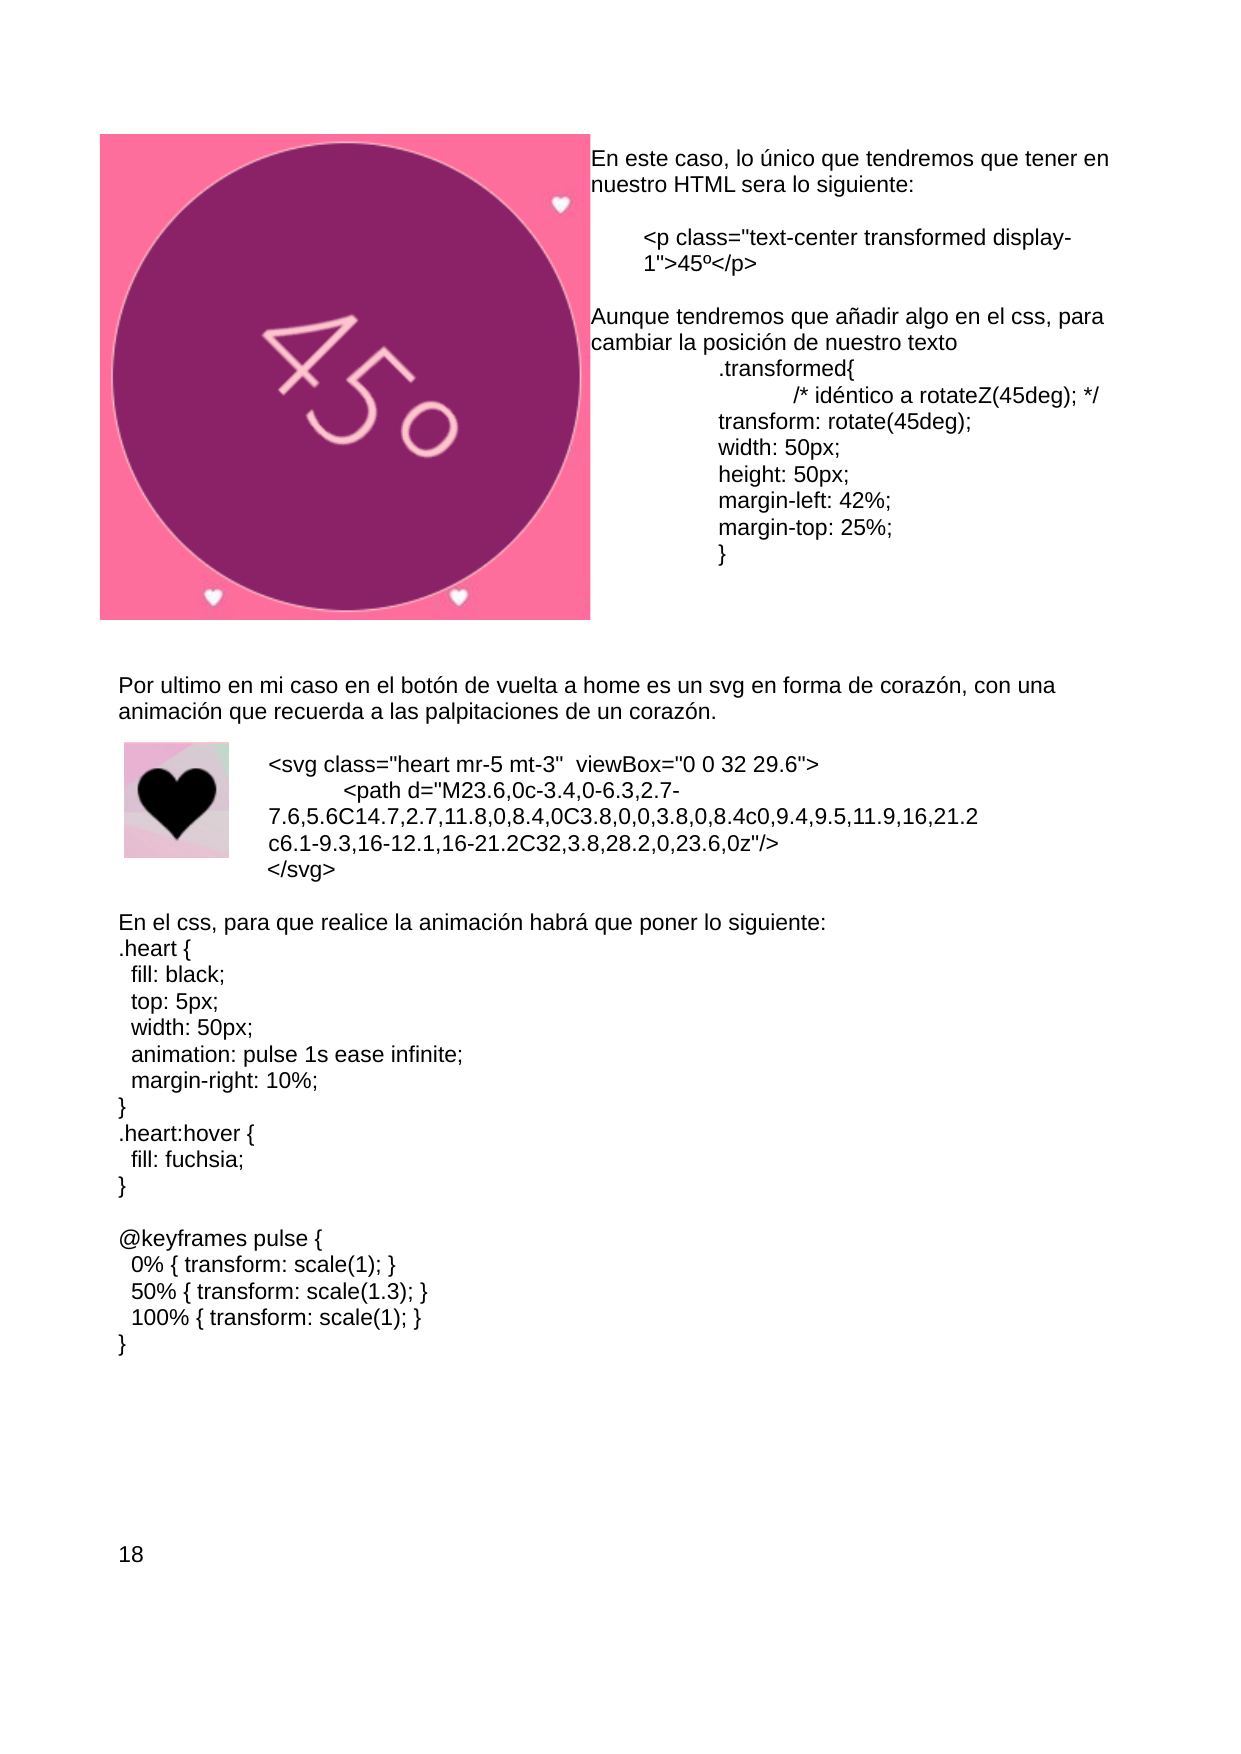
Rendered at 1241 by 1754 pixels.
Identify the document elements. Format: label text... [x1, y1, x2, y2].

text width: 50px; [591, 434, 1122, 461]
text En el css, para que realice la animación habrá que poner lo siguiente: [118, 909, 1122, 935]
text top: 5px; [118, 988, 1122, 1014]
text fill: black; [118, 961, 1122, 988]
text </svg> [118, 856, 1122, 882]
text c6.1-9.3,16-12.1,16-21.2C32,3.8,28.2,0,23.6,0z"/> [229, 830, 1122, 856]
text 50% { transform: scale(1.3); } [118, 1278, 1122, 1304]
text <svg class="heart mr-5 mt-3" viewBox="0 0 32 29.6"> [229, 751, 1122, 777]
text .transformed{ [591, 355, 1122, 382]
text 0% { transform: scale(1); } [118, 1251, 1122, 1278]
text margin-top: 25%; [591, 513, 1122, 540]
text } [118, 1172, 1122, 1199]
text fill: fuchsia; [118, 1146, 1122, 1172]
picture [99, 134, 591, 620]
text transform: rotate(45deg); [591, 408, 1122, 434]
text animation: pulse 1s ease infinite; [118, 1041, 1122, 1067]
text Aunque tendremos que añadir algo en el css, para cambiar la posición de nuestro texto [591, 303, 1122, 355]
text } [118, 1330, 1122, 1357]
text En este caso, lo único que tendremos que tener en nuestro HTML sera lo siguiente: [591, 144, 1122, 197]
text /* idéntico a rotateZ(45deg); */ [591, 382, 1122, 408]
text margin-left: 42%; [591, 487, 1122, 513]
text <p class="text-center transformed display- 1">45º</p> [591, 197, 1122, 276]
text height: 50px; [591, 461, 1122, 487]
text Por ultimo en mi caso en el botón de vuelta a home es un svg en forma de corazón, con una animación que recuerda a las palpitaciones de un corazón. [118, 672, 1122, 724]
text } [118, 1093, 1122, 1119]
text 100% { transform: scale(1); } [118, 1304, 1122, 1330]
text .heart:hover { [118, 1119, 1122, 1146]
text margin-right: 10%; [118, 1067, 1122, 1093]
picture [124, 742, 229, 858]
text 18 [118, 1541, 1122, 1568]
text <path d="M23.6,0c-3.4,0-6.3,2.7- 7.6,5.6C14.7,2.7,11.8,0,8.4,0C3.8,0,0,3.8,0,8.4c0,9.4,9.5,11.9,16,21.2 [229, 777, 1122, 830]
text width: 50px; [118, 1014, 1122, 1041]
text } [591, 540, 1122, 566]
text @keyframes pulse { [118, 1225, 1122, 1251]
text .heart { [118, 935, 1122, 961]
